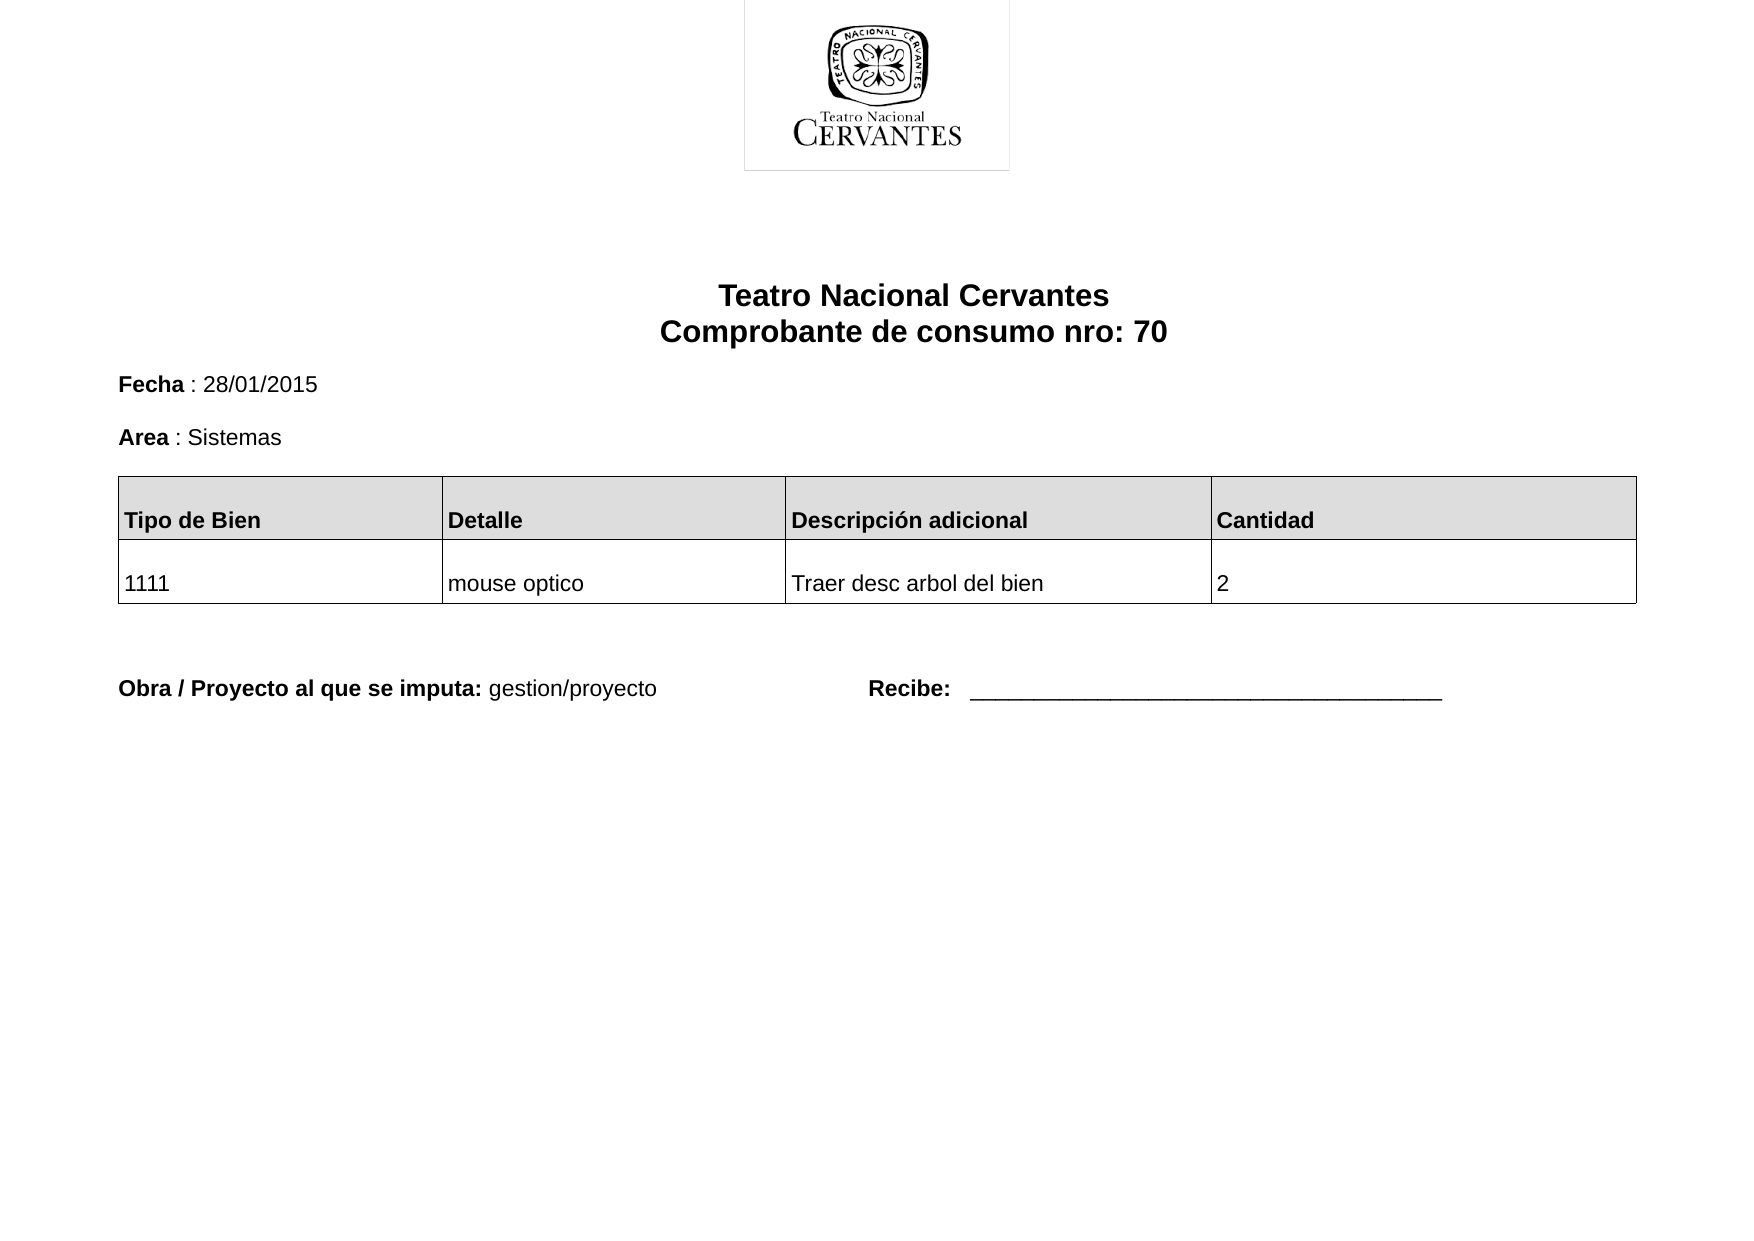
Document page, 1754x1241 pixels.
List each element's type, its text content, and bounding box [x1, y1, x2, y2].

table_header Tipo de Bien [119, 477, 442, 539]
table_cell mouse optico [443, 540, 785, 603]
text Obra / Proyecto al que se imputa: gestion/proyecto Recibe: _____________________________________ [118, 675, 1636, 701]
table_cell Traer desc arbol del bien [786, 540, 1211, 603]
text Fecha : 28/01/2015 [118, 371, 1636, 397]
table_header Descripción adicional [786, 477, 1211, 539]
text Area : Sistemas [118, 423, 1636, 450]
text Teatro Nacional Cervantes [118, 277, 1636, 313]
text Comprobante de consumo nro: 70 [118, 313, 1636, 349]
picture [744, 0, 1010, 171]
table_header Cantidad [1212, 477, 1636, 539]
table_cell 1111 [119, 540, 442, 603]
table_header Detalle [443, 477, 785, 539]
table_cell 2 [1212, 540, 1636, 603]
